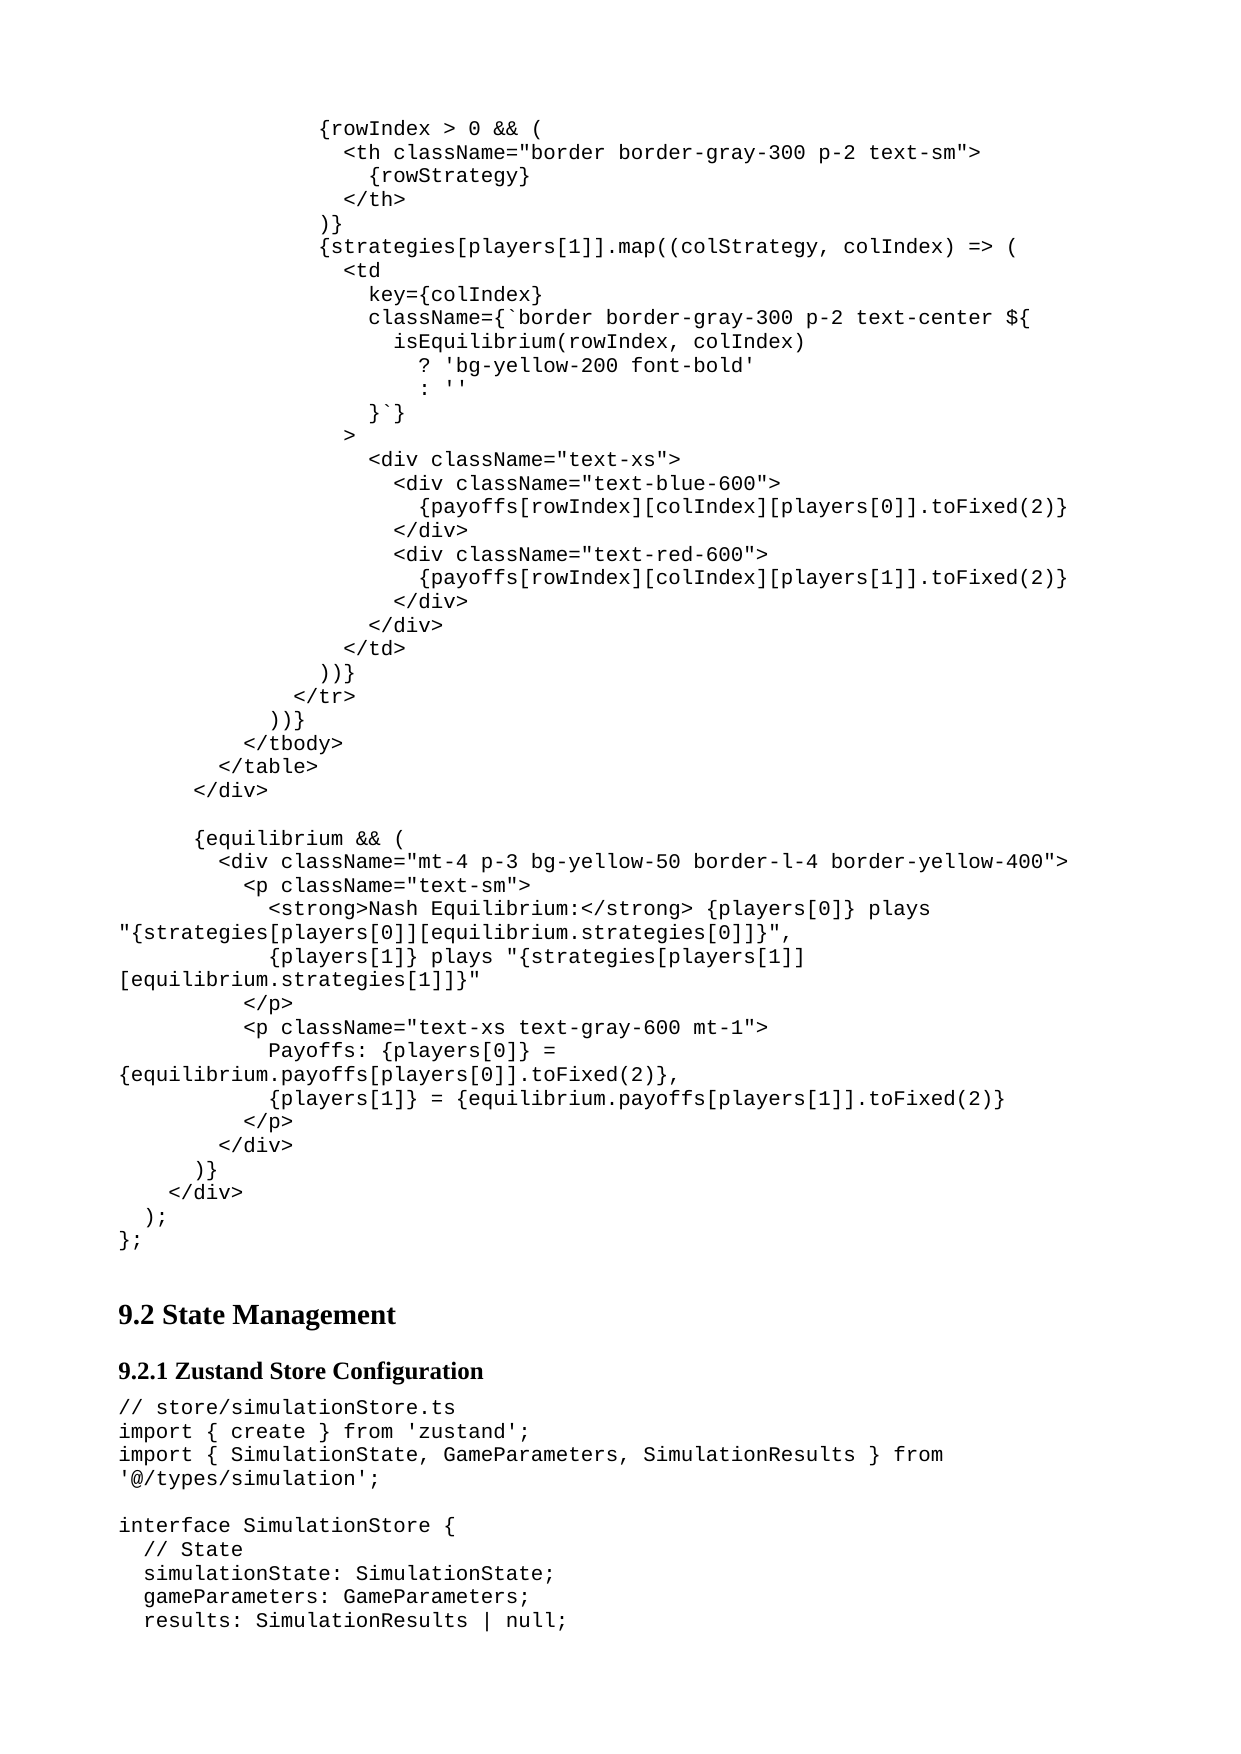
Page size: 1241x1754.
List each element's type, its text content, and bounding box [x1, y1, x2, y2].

text ))} [118, 662, 1122, 686]
subtitle 9.2.1 Zustand Store Configuration [118, 1356, 1122, 1384]
subtitle 9.2 State Management [118, 1297, 1122, 1331]
text ? 'bg-yellow-200 font-bold' [118, 354, 1122, 378]
text <td [118, 260, 1122, 284]
text ))} [118, 709, 1122, 733]
text )} [118, 1158, 1122, 1182]
text </div> [118, 615, 1122, 638]
text ); [118, 1206, 1122, 1229]
text > [118, 426, 1122, 449]
text interface SimulationStore { [118, 1515, 1122, 1539]
text gameParameters: GameParameters; [118, 1586, 1122, 1610]
text {strategies[players[1]].map((colStrategy, colIndex) => ( [118, 236, 1122, 260]
text }; [118, 1229, 1122, 1253]
text {payoffs[rowIndex][colIndex][players[0]].toFixed(2)} [118, 496, 1122, 520]
text <div className="text-xs"> [118, 449, 1122, 473]
text simulationState: SimulationState; [118, 1562, 1122, 1586]
text </tr> [118, 686, 1122, 709]
text : '' [118, 378, 1122, 402]
text }`} [118, 402, 1122, 426]
text <p className="text-xs text-gray-600 mt-1"> [118, 1017, 1122, 1040]
text {players[1]} plays "{strategies[players[1]][equilibrium.strategies[1]]}" [118, 946, 1122, 993]
text {payoffs[rowIndex][colIndex][players[1]].toFixed(2)} [118, 567, 1122, 591]
text {equilibrium && ( [118, 827, 1122, 851]
text className={`border border-gray-300 p-2 text-center ${ [118, 307, 1122, 331]
text <div className="mt-4 p-3 bg-yellow-50 border-l-4 border-yellow-400"> [118, 851, 1122, 875]
text </div> [118, 1135, 1122, 1158]
text isEquilibrium(rowIndex, colIndex) [118, 331, 1122, 354]
text </div> [118, 780, 1122, 804]
text </table> [118, 757, 1122, 780]
text <div className="text-red-600"> [118, 544, 1122, 567]
text </div> [118, 591, 1122, 615]
text </div> [118, 1182, 1122, 1206]
text </td> [118, 638, 1122, 662]
text </p> [118, 1111, 1122, 1135]
text key={colIndex} [118, 284, 1122, 307]
text <p className="text-sm"> [118, 875, 1122, 898]
text </p> [118, 993, 1122, 1017]
text </div> [118, 520, 1122, 544]
text import { create } from 'zustand'; [118, 1421, 1122, 1444]
text )} [118, 213, 1122, 236]
text // State [118, 1539, 1122, 1562]
text <div className="text-blue-600"> [118, 473, 1122, 496]
text </tbody> [118, 733, 1122, 757]
text import { SimulationState, GameParameters, SimulationResults } from '@/types/simulation'; [118, 1444, 1122, 1492]
text {rowStrategy} [118, 165, 1122, 189]
text {rowIndex > 0 && ( [118, 118, 1122, 142]
text results: SimulationResults | null; [118, 1610, 1122, 1633]
text <strong>Nash Equilibrium:</strong> {players[0]} plays "{strategies[players[0]][equilibrium.strategies[0]]}", [118, 898, 1122, 946]
text // store/simulationStore.ts [118, 1397, 1122, 1421]
text Payoffs: {players[0]} = {equilibrium.payoffs[players[0]].toFixed(2)}, [118, 1040, 1122, 1088]
text {players[1]} = {equilibrium.payoffs[players[1]].toFixed(2)} [118, 1088, 1122, 1111]
text <th className="border border-gray-300 p-2 text-sm"> [118, 142, 1122, 165]
text </th> [118, 189, 1122, 213]
